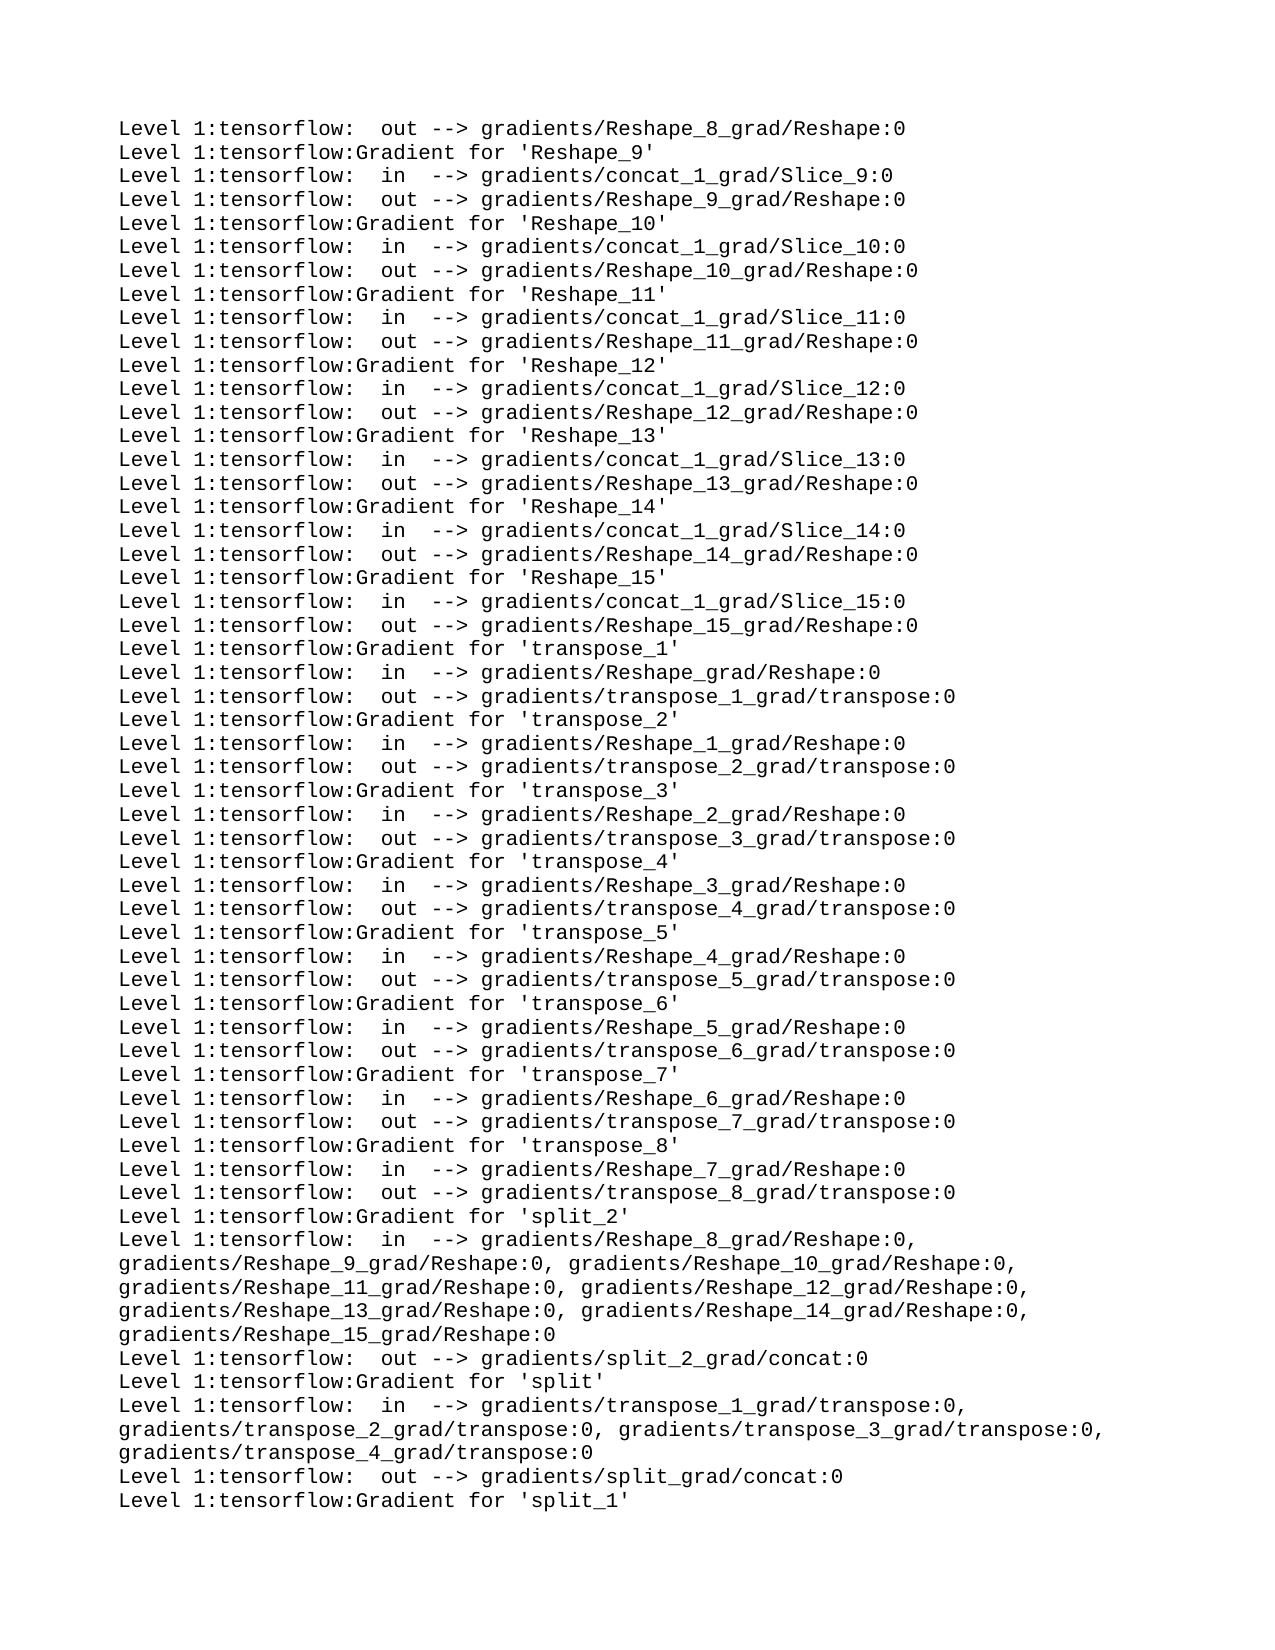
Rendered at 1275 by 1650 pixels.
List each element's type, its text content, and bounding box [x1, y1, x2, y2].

text Level 1:tensorflow: out --> gradients/transpose_2_grad/transpose:0 [118, 757, 1157, 780]
text Level 1:tensorflow: in --> gradients/Reshape_8_grad/Reshape:0, gradients/Reshape_9_grad/Reshape:0, gradients/Reshape_10_grad/Reshape:0, gradients/Reshape_11_grad/Reshape:0, gradients/Reshape_12_grad/Reshape:0, gradients/Reshape_13_grad/Reshape:0, gradients/Reshape_14_grad/Reshape:0, gradients/Reshape_15_grad/Reshape:0 [118, 1229, 1157, 1348]
text Level 1:tensorflow:Gradient for 'split' [118, 1371, 1157, 1395]
text Level 1:tensorflow: in --> gradients/concat_1_grad/Slice_12:0 [118, 378, 1157, 402]
text Level 1:tensorflow: out --> gradients/Reshape_9_grad/Reshape:0 [118, 189, 1157, 213]
text Level 1:tensorflow:Gradient for 'Reshape_12' [118, 354, 1157, 378]
text Level 1:tensorflow: in --> gradients/Reshape_5_grad/Reshape:0 [118, 1017, 1157, 1040]
text Level 1:tensorflow: in --> gradients/concat_1_grad/Slice_15:0 [118, 591, 1157, 615]
text Level 1:tensorflow:Gradient for 'Reshape_14' [118, 496, 1157, 520]
text Level 1:tensorflow: in --> gradients/Reshape_6_grad/Reshape:0 [118, 1088, 1157, 1111]
text Level 1:tensorflow: out --> gradients/Reshape_8_grad/Reshape:0 [118, 118, 1157, 142]
text Level 1:tensorflow:Gradient for 'Reshape_15' [118, 567, 1157, 591]
text Level 1:tensorflow:Gradient for 'split_1' [118, 1489, 1157, 1513]
text Level 1:tensorflow: out --> gradients/split_2_grad/concat:0 [118, 1348, 1157, 1371]
text Level 1:tensorflow:Gradient for 'transpose_8' [118, 1135, 1157, 1158]
text Level 1:tensorflow:Gradient for 'Reshape_13' [118, 426, 1157, 449]
text Level 1:tensorflow: in --> gradients/concat_1_grad/Slice_13:0 [118, 449, 1157, 473]
text Level 1:tensorflow: in --> gradients/transpose_1_grad/transpose:0, gradients/transpose_2_grad/transpose:0, gradients/transpose_3_grad/transpose:0, gradients/transpose_4_grad/transpose:0 [118, 1395, 1157, 1466]
text Level 1:tensorflow:Gradient for 'transpose_7' [118, 1064, 1157, 1088]
text Level 1:tensorflow: out --> gradients/split_grad/concat:0 [118, 1466, 1157, 1489]
text Level 1:tensorflow: in --> gradients/Reshape_2_grad/Reshape:0 [118, 804, 1157, 827]
text Level 1:tensorflow:Gradient for 'transpose_1' [118, 638, 1157, 662]
text Level 1:tensorflow:Gradient for 'transpose_6' [118, 993, 1157, 1017]
text Level 1:tensorflow: out --> gradients/transpose_8_grad/transpose:0 [118, 1182, 1157, 1206]
text Level 1:tensorflow:Gradient for 'transpose_4' [118, 851, 1157, 875]
text Level 1:tensorflow: in --> gradients/concat_1_grad/Slice_9:0 [118, 165, 1157, 189]
text Level 1:tensorflow: in --> gradients/concat_1_grad/Slice_14:0 [118, 520, 1157, 544]
text Level 1:tensorflow:Gradient for 'Reshape_11' [118, 284, 1157, 307]
text Level 1:tensorflow:Gradient for 'transpose_5' [118, 922, 1157, 946]
text Level 1:tensorflow:Gradient for 'Reshape_9' [118, 142, 1157, 165]
text Level 1:tensorflow: out --> gradients/Reshape_13_grad/Reshape:0 [118, 473, 1157, 496]
text Level 1:tensorflow: in --> gradients/concat_1_grad/Slice_11:0 [118, 307, 1157, 331]
text Level 1:tensorflow: in --> gradients/concat_1_grad/Slice_10:0 [118, 236, 1157, 260]
text Level 1:tensorflow:Gradient for 'split_2' [118, 1206, 1157, 1229]
text Level 1:tensorflow: out --> gradients/transpose_6_grad/transpose:0 [118, 1040, 1157, 1064]
text Level 1:tensorflow: out --> gradients/Reshape_12_grad/Reshape:0 [118, 402, 1157, 426]
text Level 1:tensorflow: out --> gradients/transpose_7_grad/transpose:0 [118, 1111, 1157, 1135]
text Level 1:tensorflow: in --> gradients/Reshape_4_grad/Reshape:0 [118, 946, 1157, 969]
text Level 1:tensorflow: out --> gradients/Reshape_11_grad/Reshape:0 [118, 331, 1157, 354]
text Level 1:tensorflow: out --> gradients/Reshape_10_grad/Reshape:0 [118, 260, 1157, 284]
text Level 1:tensorflow:Gradient for 'Reshape_10' [118, 213, 1157, 236]
text Level 1:tensorflow: out --> gradients/Reshape_14_grad/Reshape:0 [118, 544, 1157, 567]
text Level 1:tensorflow: out --> gradients/transpose_4_grad/transpose:0 [118, 898, 1157, 922]
text Level 1:tensorflow: in --> gradients/Reshape_3_grad/Reshape:0 [118, 875, 1157, 898]
text Level 1:tensorflow: in --> gradients/Reshape_grad/Reshape:0 [118, 662, 1157, 686]
text Level 1:tensorflow: in --> gradients/Reshape_1_grad/Reshape:0 [118, 733, 1157, 757]
text Level 1:tensorflow: out --> gradients/Reshape_15_grad/Reshape:0 [118, 615, 1157, 638]
text Level 1:tensorflow: out --> gradients/transpose_5_grad/transpose:0 [118, 969, 1157, 993]
text Level 1:tensorflow: out --> gradients/transpose_1_grad/transpose:0 [118, 686, 1157, 709]
text Level 1:tensorflow: in --> gradients/Reshape_7_grad/Reshape:0 [118, 1158, 1157, 1182]
text Level 1:tensorflow:Gradient for 'transpose_3' [118, 780, 1157, 804]
text Level 1:tensorflow: out --> gradients/transpose_3_grad/transpose:0 [118, 827, 1157, 851]
text Level 1:tensorflow:Gradient for 'transpose_2' [118, 709, 1157, 733]
